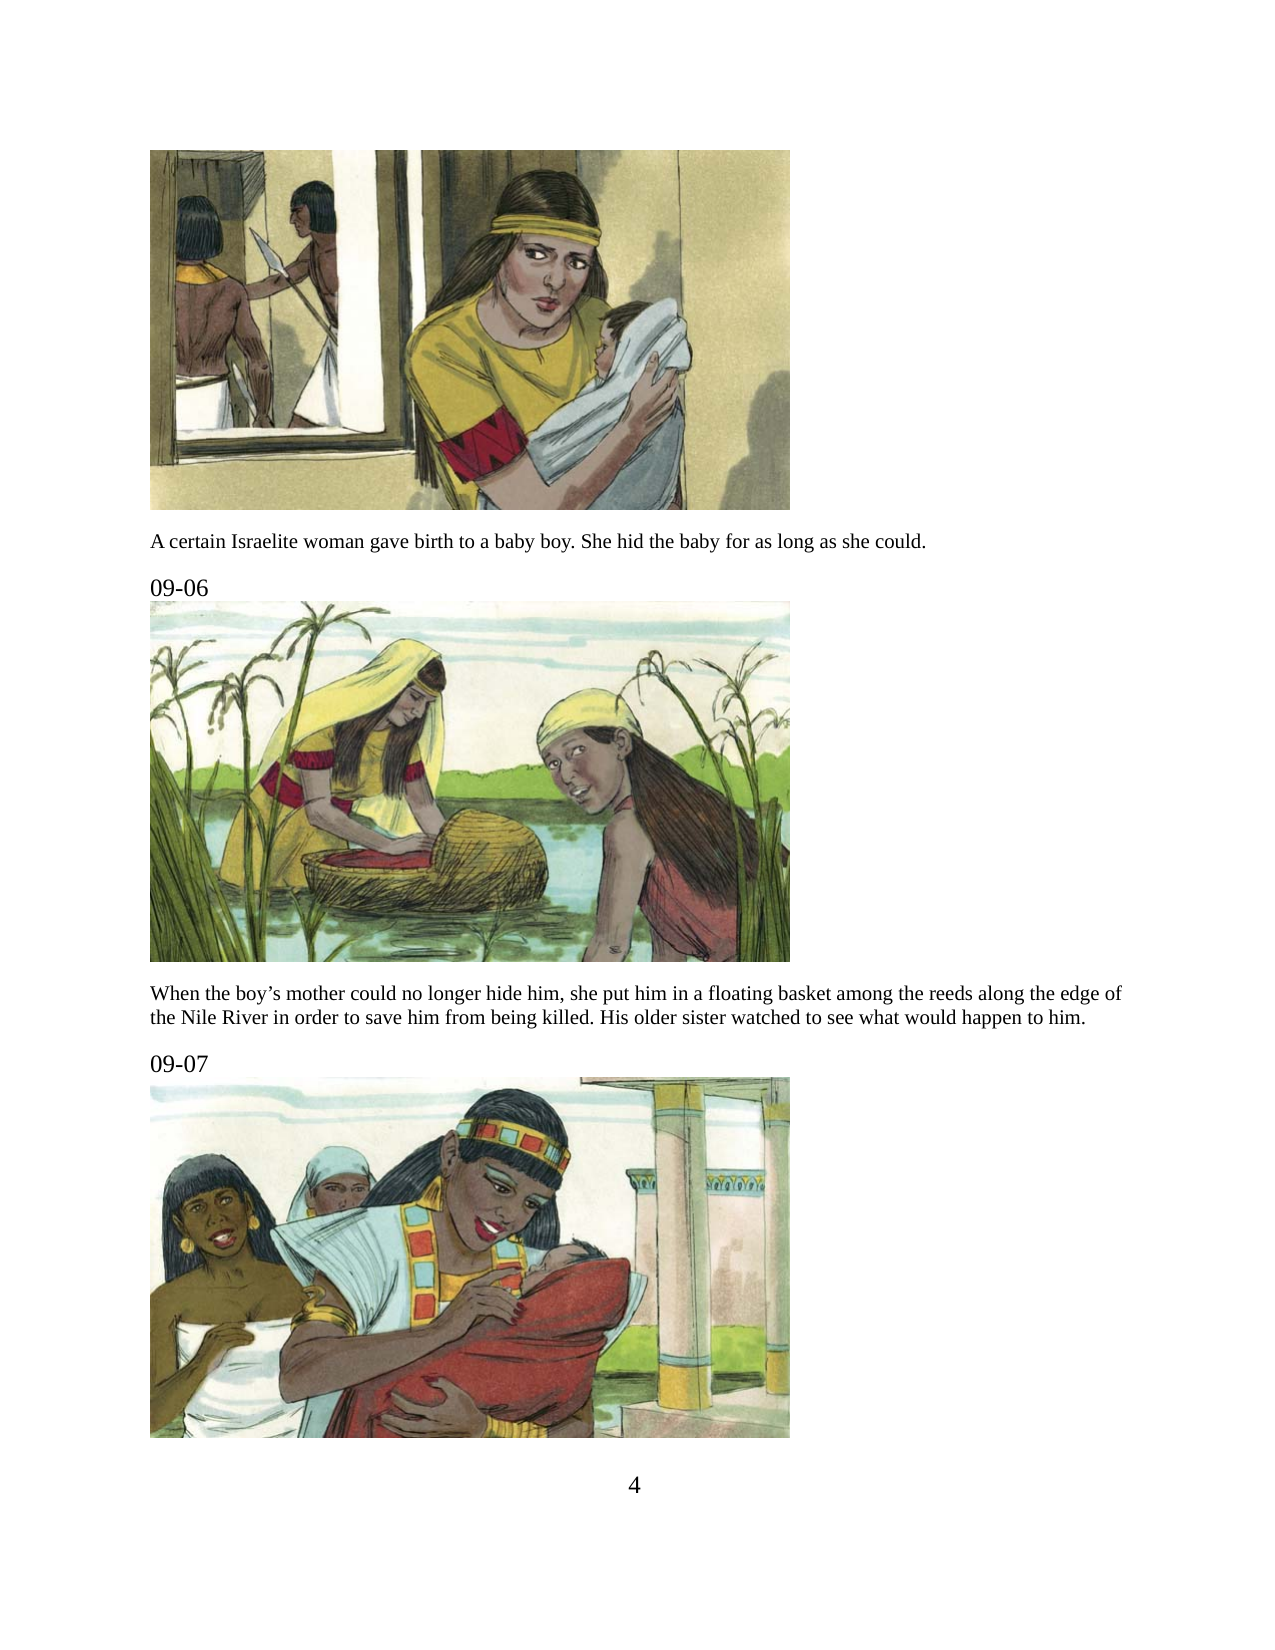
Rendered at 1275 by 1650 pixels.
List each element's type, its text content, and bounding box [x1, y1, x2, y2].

subtitle 09-06 [150, 573, 1125, 602]
picture [150, 150, 790, 510]
picture [150, 1077, 790, 1438]
subtitle 09-07 [150, 1049, 1125, 1078]
text A certain Israelite woman gave birth to a baby boy. She hid the baby for as long as she could. [150, 529, 1125, 553]
text When the boy’s mother could no longer hide him, she put him in a floating basket among the reeds along the edge of the Nile River in order to save him from being killed. His older sister watched to see what would happen to him. [150, 981, 1125, 1029]
picture [150, 601, 790, 962]
